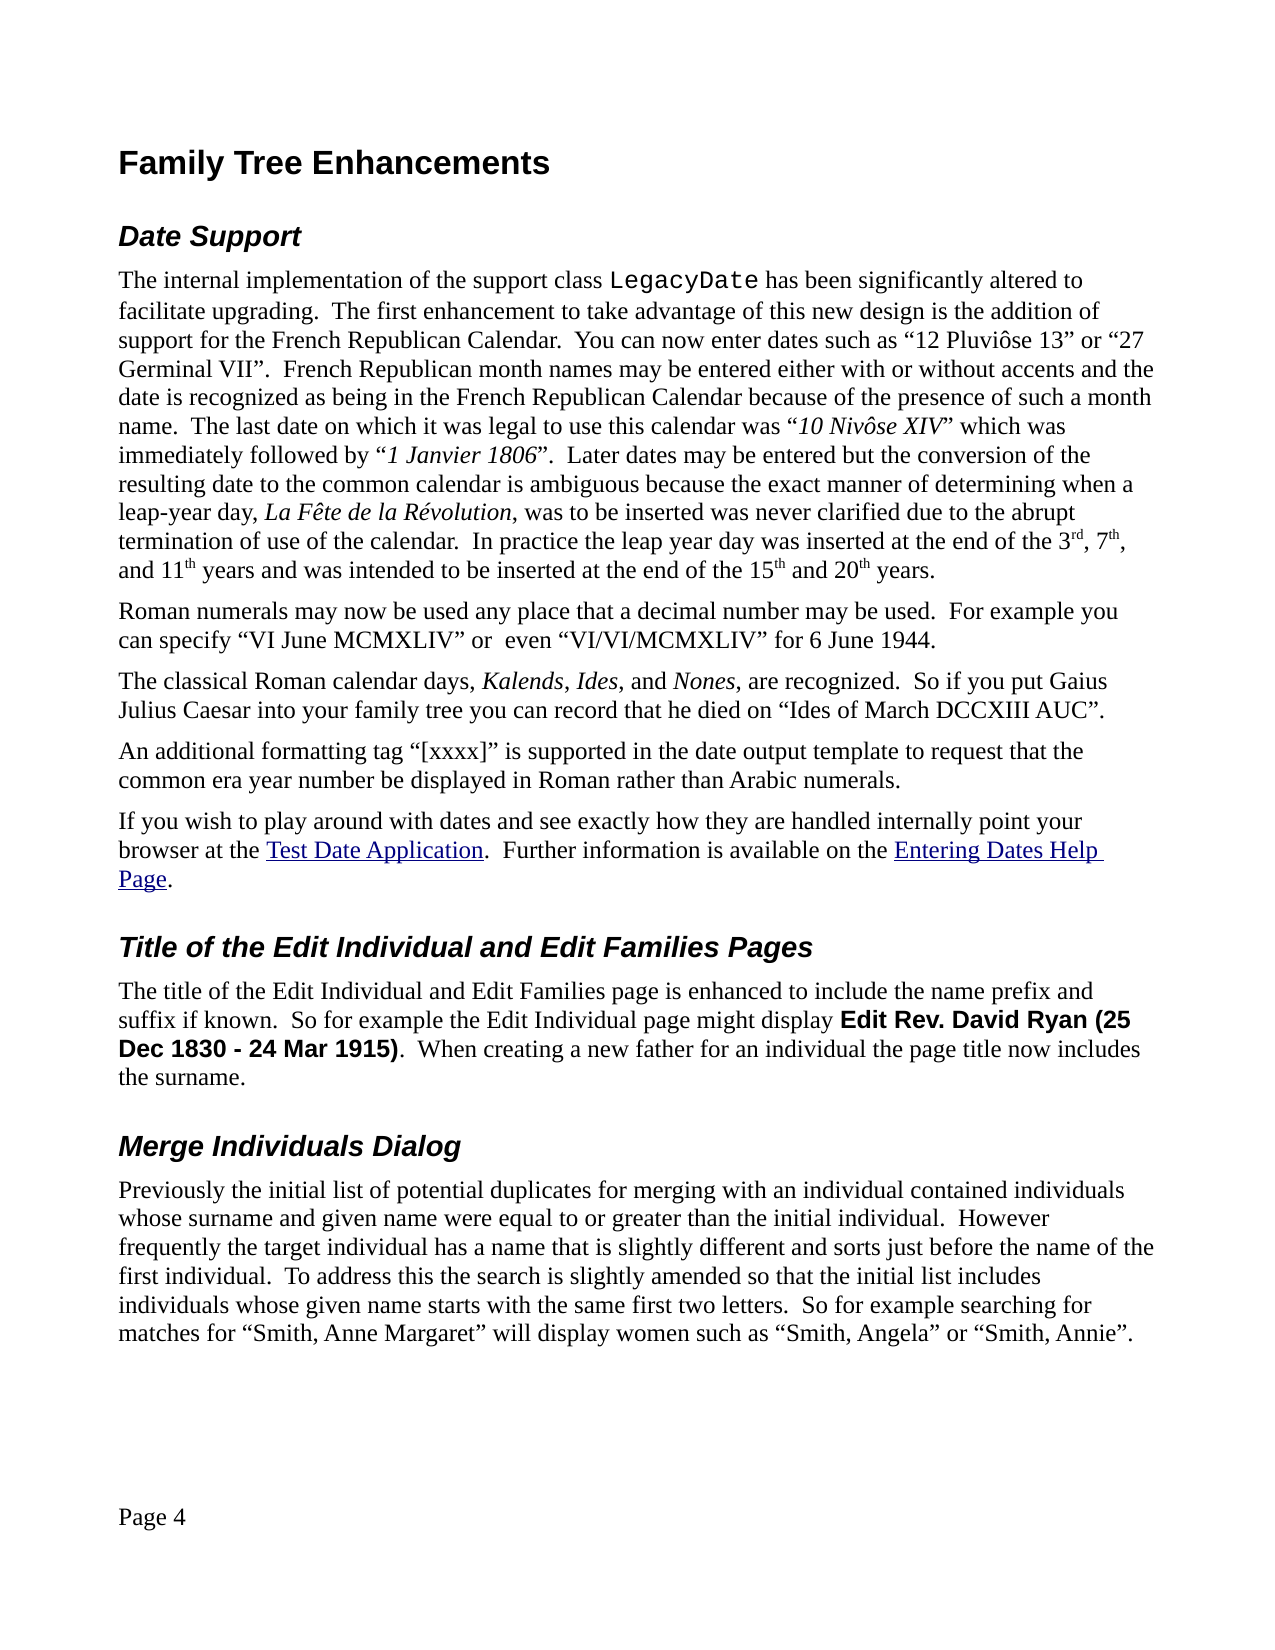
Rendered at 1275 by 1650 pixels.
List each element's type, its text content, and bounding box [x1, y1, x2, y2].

text The classical Roman calendar days, Kalends, Ides, and Nones, are recognized. So if you put Gaius Julius Caesar into your family tree you can record that he died on “Ides of March DCCXIII AUC”. [118, 666, 1157, 724]
text If you wish to play around with dates and see exactly how they are handled internally point your browser at the Test Date Application. Further information is available on the Entering Dates Help Page. [118, 806, 1157, 892]
subtitle Merge Individuals Dialog [118, 1129, 1157, 1162]
text The internal implementation of the support class LegacyDate has been significantly altered to facilitate upgrading. The first enhancement to take advantage of this new design is the addition of support for the French Republican Calendar. You can now enter dates such as “12 Pluviôse 13” or “27 Germinal VII”. French Republican month names may be entered either with or without accents and the date is recognized as being in the French Republican Calendar because of the presence of such a month name. The last date on which it was legal to use this calendar was “10 Nivôse XIV” which was immediately followed by “1 Janvier 1806”. Later dates may be entered but the conversion of the resulting date to the common calendar is ambiguous because the exact manner of determining when a leap-year day, La Fête de la Révolution, was to be inserted was never clarified due to the abrupt termination of use of the calendar. In practice the leap year day was inserted at the end of the 3rd, 7th, and 11th years and was intended to be inserted at the end of the 15th and 20th years. [118, 265, 1157, 584]
subtitle Title of the Edit Individual and Edit Families Pages [118, 930, 1157, 963]
text Previously the initial list of potential duplicates for merging with an individual contained individuals whose surname and given name were equal to or greater than the initial individual. However frequently the target individual has a name that is slightly different and sorts just before the name of the first individual. To address this the search is slightly amended so that the initial list includes individuals whose given name starts with the same first two letters. So for example searching for matches for “Smith, Anne Margaret” will display women such as “Smith, Angela” or “Smith, Annie”. [118, 1175, 1157, 1347]
text An additional formatting tag “[xxxx]” is supported in the date output template to request that the common era year number be displayed in Roman rather than Arabic numerals. [118, 736, 1157, 794]
text Roman numerals may now be used any place that a decimal number may be used. For example you can specify “VI June MCMXLIV” or even “VI/VI/MCMXLIV” for 6 June 1944. [118, 596, 1157, 654]
subtitle Family Tree Enhancements [118, 143, 1157, 182]
text The title of the Edit Individual and Edit Families page is enhanced to include the name prefix and suffix if known. So for example the Edit Individual page might display Edit Rev. David Ryan (25 Dec 1830 - 24 Mar 1915). When creating a new father for an individual the page title now includes the surname. [118, 976, 1157, 1091]
subtitle Date Support [118, 219, 1157, 253]
